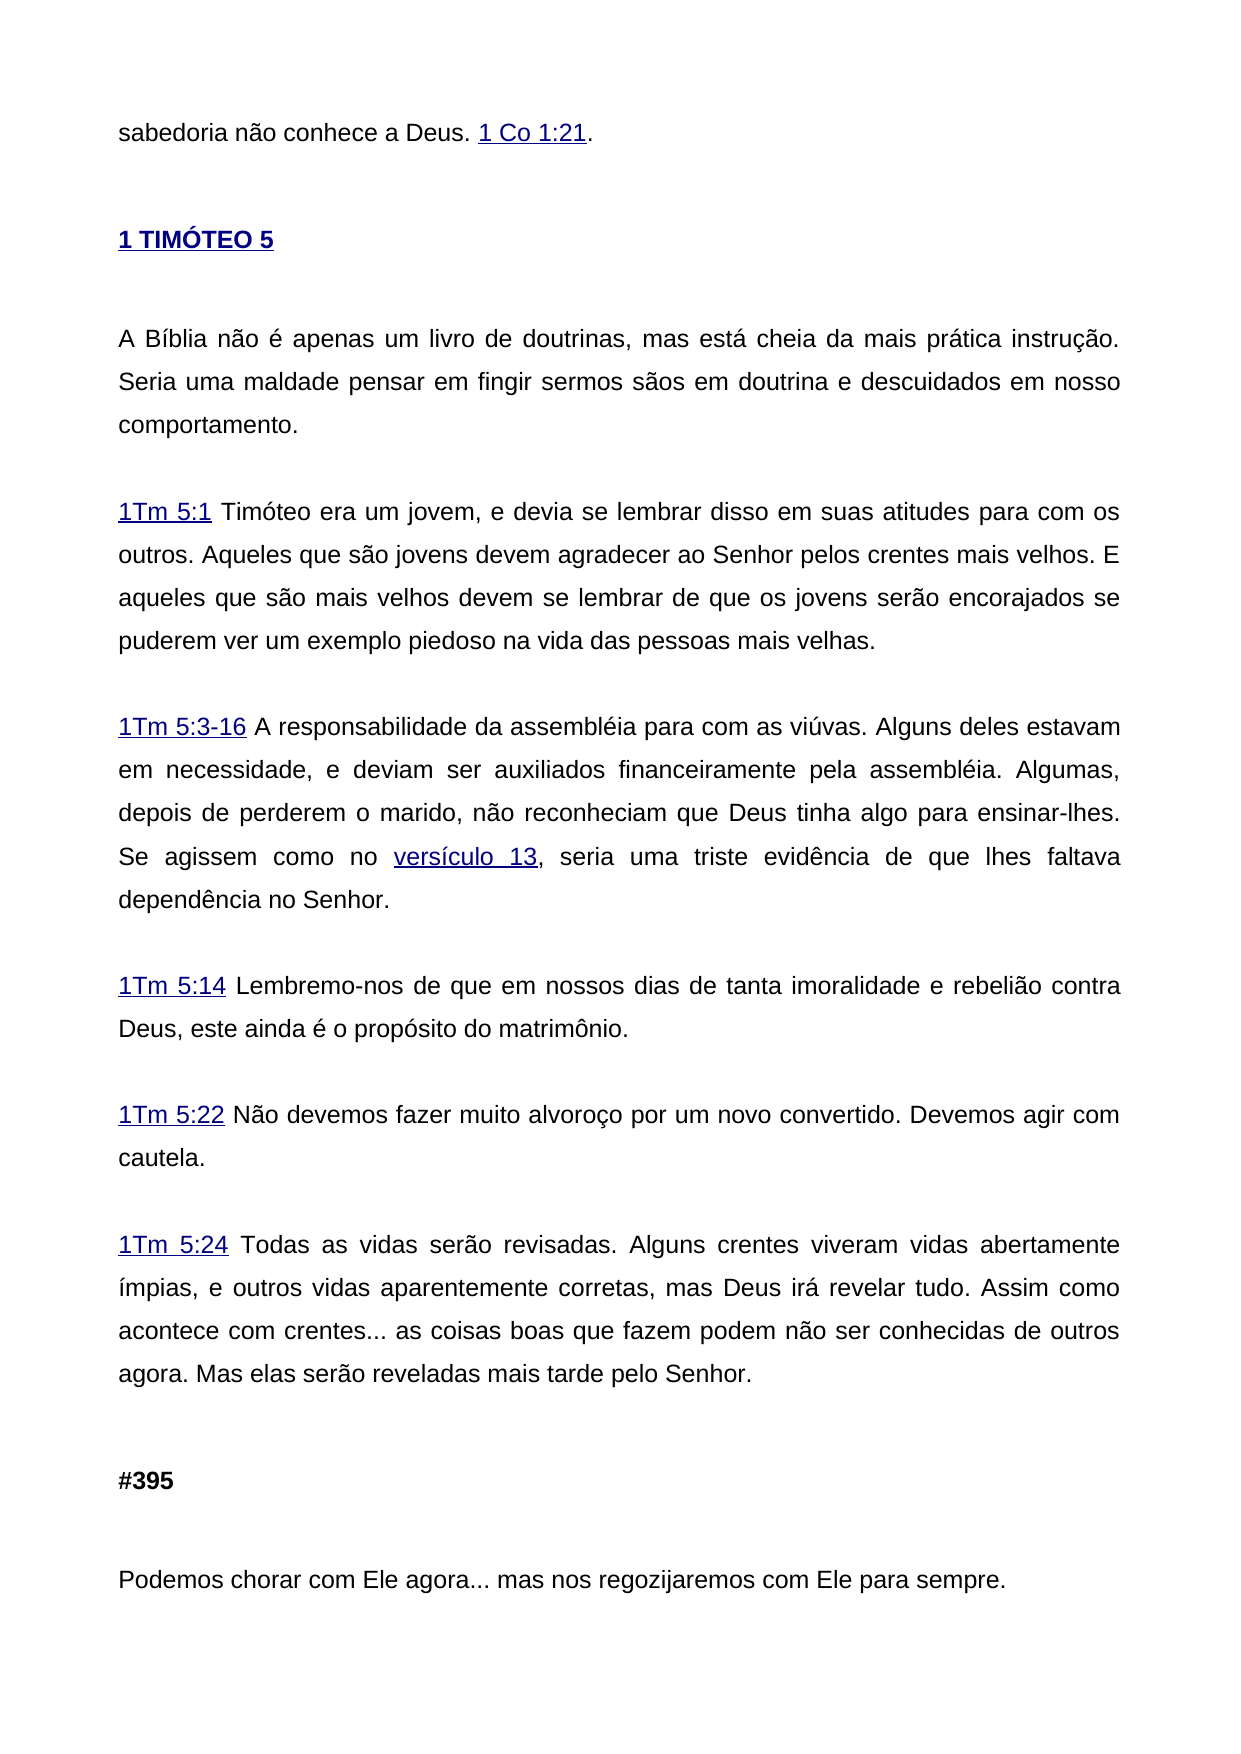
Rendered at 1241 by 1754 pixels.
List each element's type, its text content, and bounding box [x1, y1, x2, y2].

text sabedoria não conhece a Deus. 1 Co 1:21. [118, 118, 1122, 147]
subtitle 1 TIMÓTEO 5 [118, 225, 1122, 254]
text 1Tm 5:24 Todas as vidas serão revisadas. Alguns crentes viveram vidas abertamente ímpias, e outros vidas aparentemente corretas, mas Deus irá revelar tudo. Assim como acontece com crentes... as coisas boas que fazem podem não ser conhecidas de outros agora. Mas elas serão reveladas mais tarde pelo Senhor. [118, 1229, 1122, 1388]
text A Bíblia não é apenas um livro de doutrinas, mas está cheia da mais prática instrução. Seria uma maldade pensar em fingir sermos sãos em doutrina e descuidados em nosso comportamento. [118, 324, 1122, 439]
subtitle #395 [118, 1466, 1122, 1495]
text Podemos chorar com Ele agora... mas nos regozijaremos com Ele para sempre. [118, 1565, 1122, 1593]
text 1Tm 5:3-16 A responsabilidade da assembléia para com as viúvas. Alguns deles estavam em necessidade, e deviam ser auxiliados financeiramente pela assembléia. Algumas, depois de perderem o marido, não reconheciam que Deus tinha algo para ensinar-lhes. Se agissem como no versículo 13, seria uma triste evidência de que lhes faltava dependência no Senhor. [118, 712, 1122, 913]
text 1Tm 5:14 Lembremo-nos de que em nossos dias de tanta imoralidade e rebelião contra Deus, este ainda é o propósito do matrimônio. [118, 971, 1122, 1043]
text 1Tm 5:1 Timóteo era um jovem, e devia se lembrar disso em suas atitudes para com os outros. Aqueles que são jovens devem agradecer ao Senhor pelos crentes mais velhos. E aqueles que são mais velhos devem se lembrar de que os jovens serão encorajados se puderem ver um exemplo piedoso na vida das pessoas mais velhas. [118, 496, 1122, 654]
text 1Tm 5:22 Não devemos fazer muito alvoroço por um novo convertido. Devemos agir com cautela. [118, 1100, 1122, 1172]
